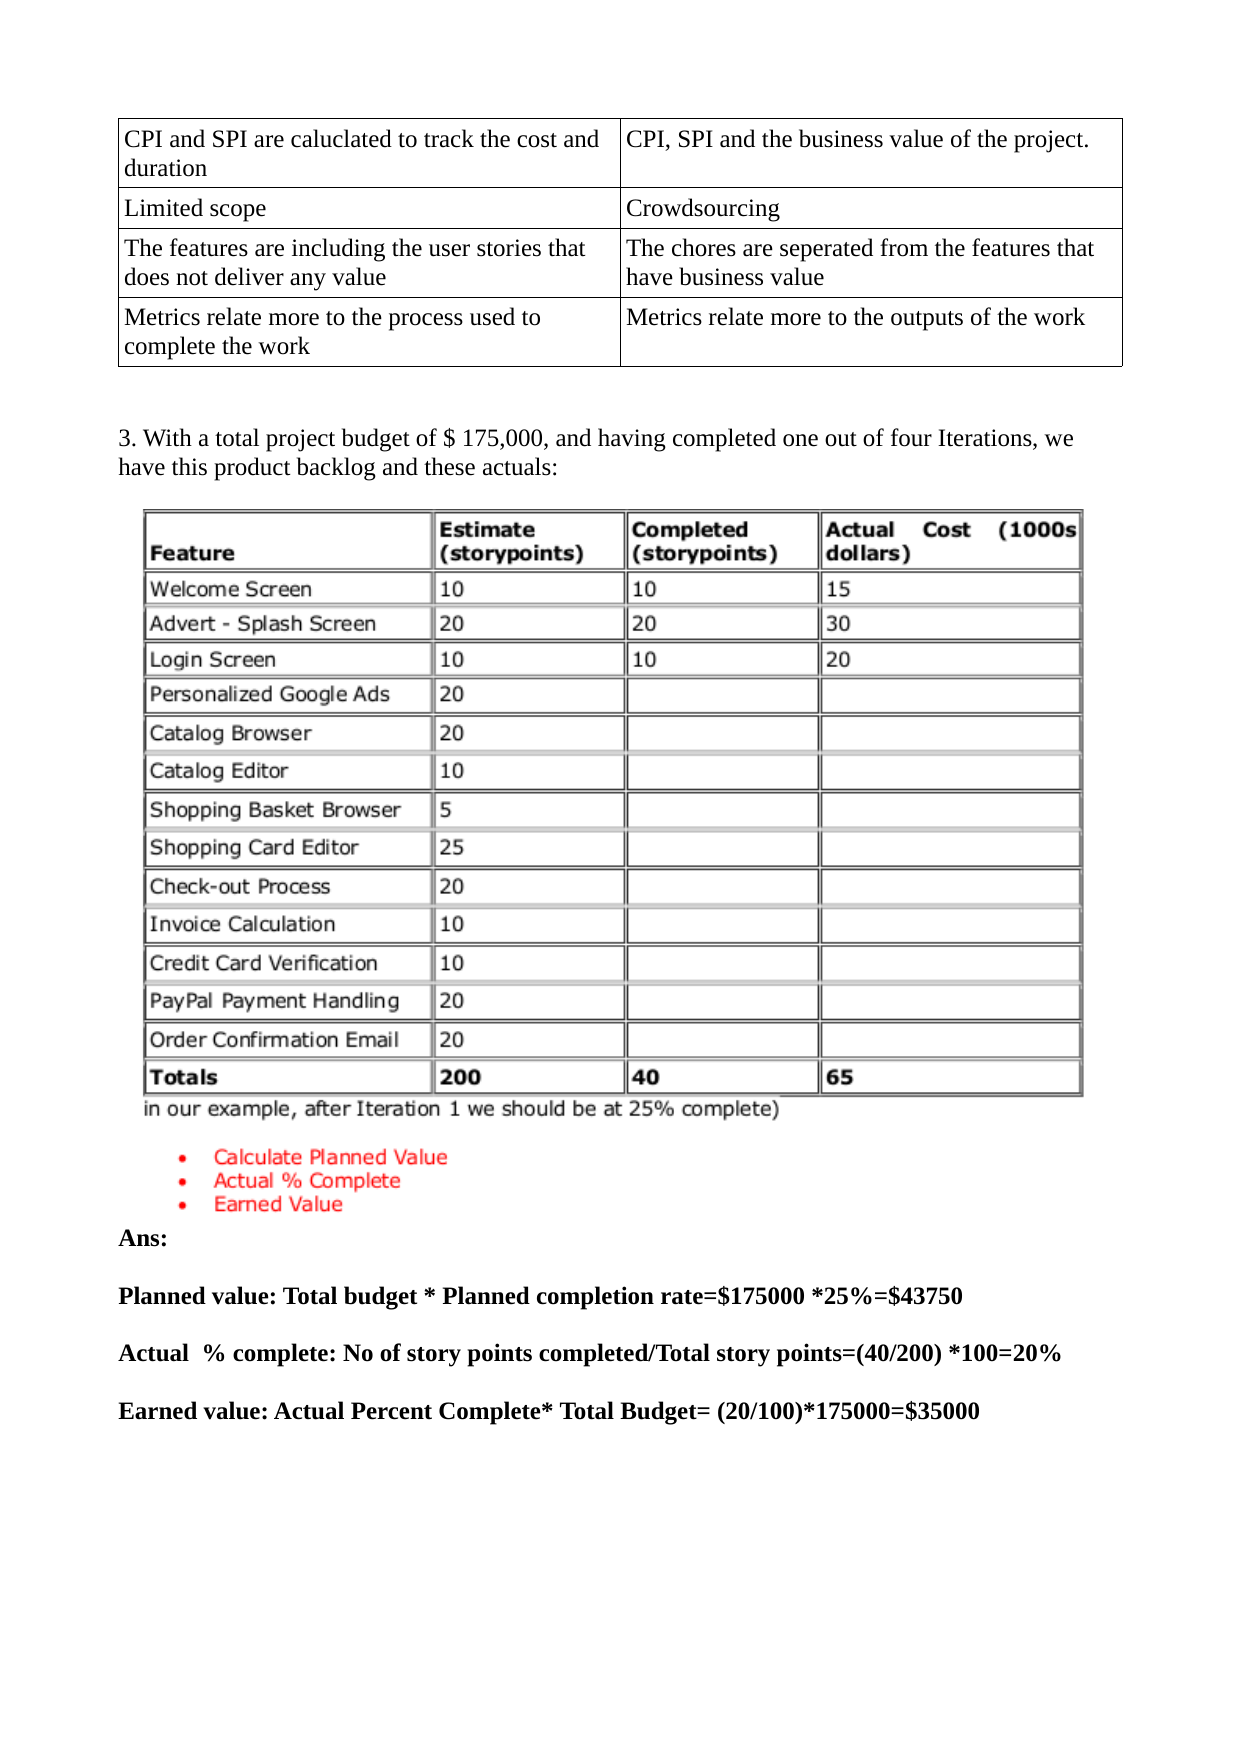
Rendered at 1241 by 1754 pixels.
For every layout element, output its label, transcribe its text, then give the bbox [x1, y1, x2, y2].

table_cell CPI, SPI and the business value of the project. [621, 119, 1122, 187]
table_cell Metrics relate more to the process used to complete the work [119, 298, 620, 366]
table_cell Limited scope [119, 188, 620, 227]
text Ans: [118, 509, 1122, 1252]
text Planned value: Total budget * Planned completion rate=$175000 *25%=$43750 [118, 1281, 1122, 1310]
table_cell CPI and SPI are caluclated to track the cost and duration [119, 119, 620, 187]
table_cell Crowdsourcing [621, 188, 1122, 227]
text 3. With a total project budget of $ 175,000, and having completed one out of four Iterations, we have this product backlog and these actuals: [118, 423, 1122, 481]
text Earned value: Actual Percent Complete* Total Budget= (20/100)*175000=$35000 [118, 1396, 1122, 1425]
table_cell The chores are seperated from the features that have business value [621, 229, 1122, 297]
picture [142, 509, 1098, 1224]
table_cell Metrics relate more to the outputs of the work [621, 298, 1122, 366]
table_cell The features are including the user stories that does not deliver any value [119, 229, 620, 297]
text Actual % complete: No of story points completed/Total story points=(40/200) *100=20% [118, 1338, 1122, 1367]
